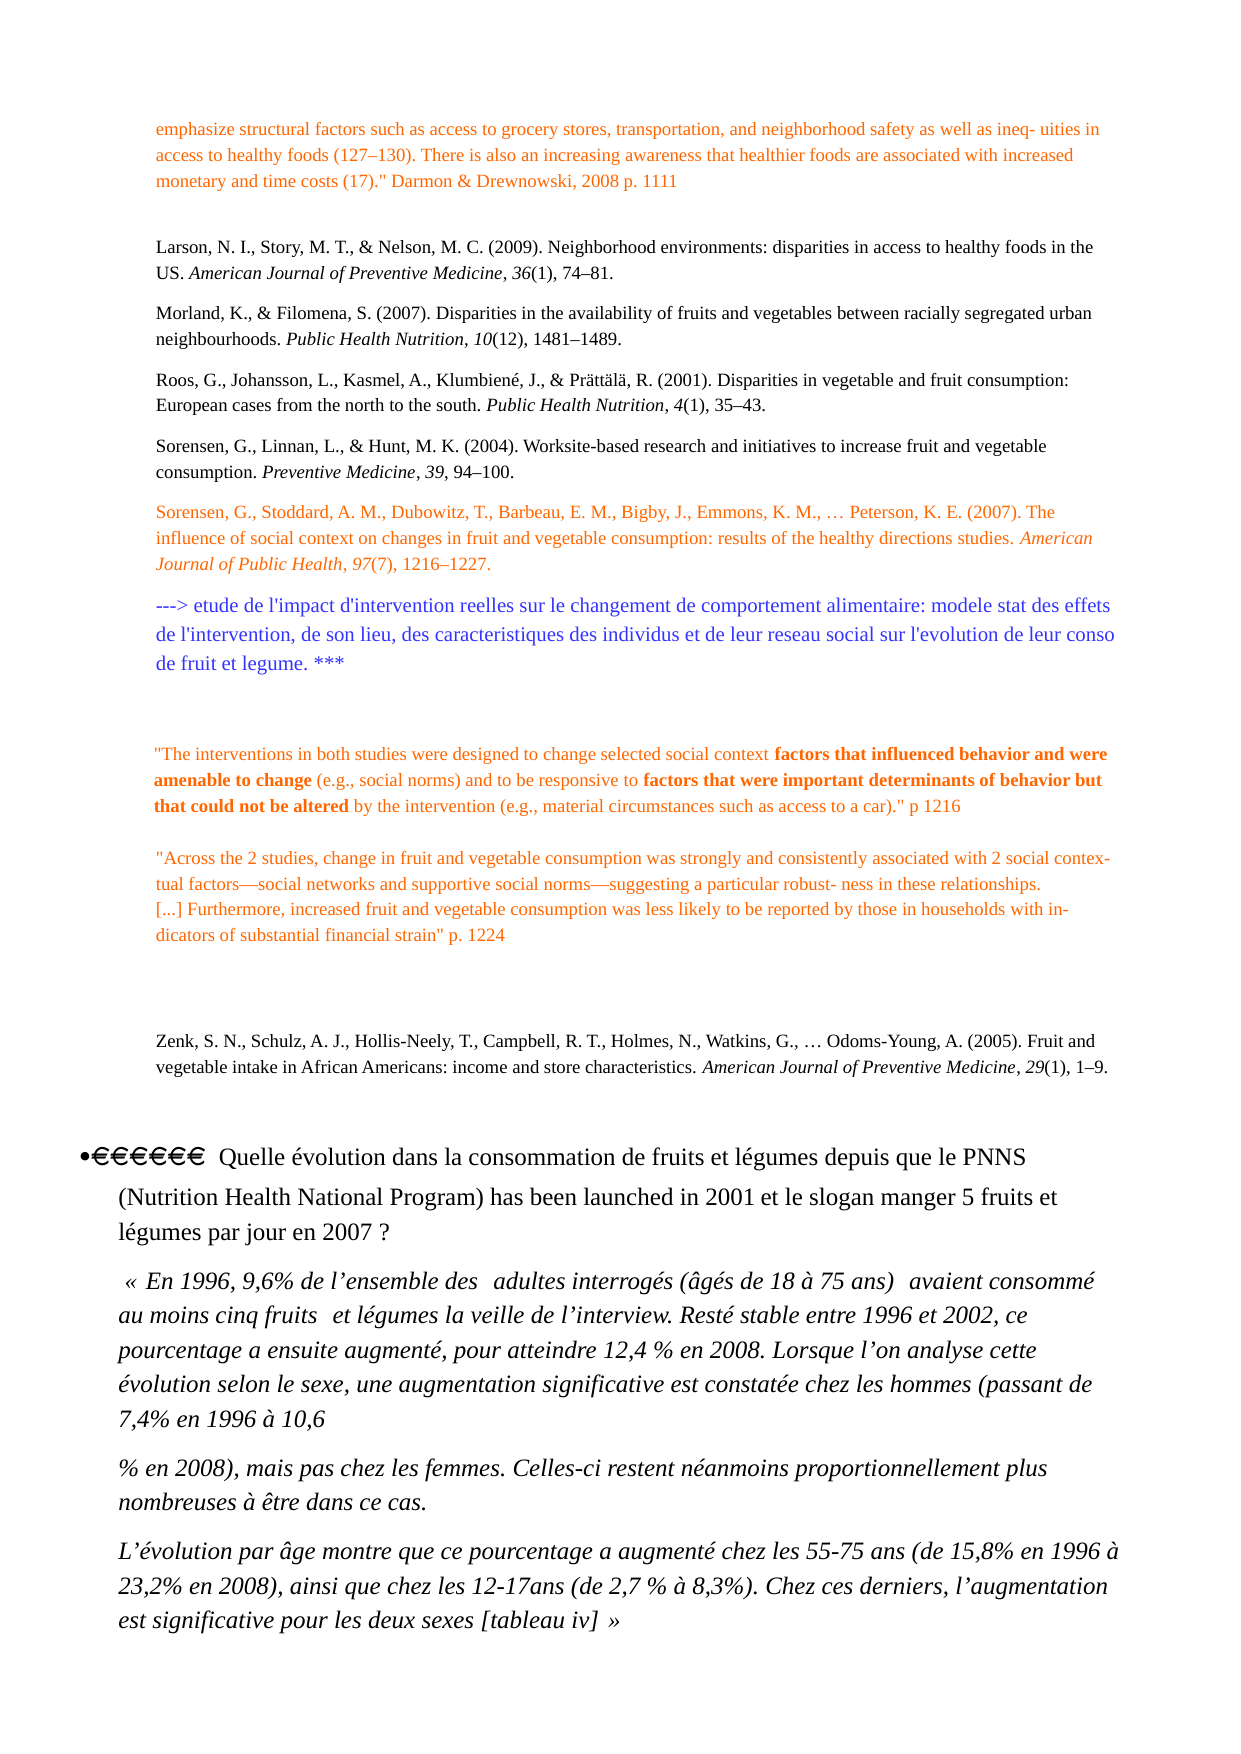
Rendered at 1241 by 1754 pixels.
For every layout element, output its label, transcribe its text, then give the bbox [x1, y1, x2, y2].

text L’évolution par âge montre que ce pourcentage a augmenté chez les 55-75 ans (de 15,8% en 1996 à 23,2% en 2008), ainsi que chez les 12-17ans (de 2,7 % à 8,3%). Chez ces derniers, l’augmentation est significative pour les deux sexes [tableau iv] » [118, 1536, 1123, 1634]
text Zenk, S. N., Schulz, A. J., Hollis-Neely, T., Campbell, R. T., Holmes, N., Watkins, G., … Odoms-Young, A. (2005). Fruit and vegetable intake in African Americans: income and store characteristics. American Journal of Preventive Medicine, 29(1), 1–9. [156, 1030, 1123, 1078]
text "The interventions in both studies were designed to change selected social context factors that influenced behavior and were amenable to change (e.g., social norms) and to be responsive to factors that were important determinants of behavior but that could not be altered by the intervention (e.g., material circumstances such as access to a car)." p 1216 [153, 743, 1123, 817]
text emphasize structural factors such as access to grocery stores, transportation, and neighborhood safety as well as ineq- uities in access to healthy foods (127–130). There is also an increasing awareness that healthier foods are associated with increased monetary and time costs (17)." Darmon & Drewnowski, 2008 p. 1111 [156, 118, 1123, 191]
text Roos, G., Johansson, L., Kasmel, A., Klumbiené, J., & Prättälä, R. (2001). Disparities in vegetable and fruit consumption: European cases from the north to the south. Public Health Nutrition, 4(1), 35–43. [156, 368, 1123, 416]
text Larson, N. I., Story, M. T., & Nelson, M. C. (2009). Neighborhood environments: disparities in access to healthy foods in the US. American Journal of Preventive Medicine, 36(1), 74–81. [156, 236, 1123, 283]
text Morland, K., & Filomena, S. (2007). Disparities in the availability of fruits and vegetables between racially segregated urban neighbourhoods. Public Health Nutrition, 10(12), 1481–1489. [156, 302, 1123, 350]
text « En 1996, 9,6% de l’ensemble des adultes interrogés (âgés de 18 à 75 ans) avaient consommé au moins cinq fruits et légumes la veille de l’interview. Resté stable entre 1996 et 2002, ce pourcentage a ensuite augmenté, pour atteindre 12,4 % en 2008. Lorsque l’on analyse cette évolution selon le sexe, une augmentation significative est constatée chez les hommes (passant de 7,4% en 1996 à 10,6 [118, 1266, 1123, 1432]
text % en 2008), mais pas chez les femmes. Celles-ci restent néanmoins proportionnellement plus nombreuses à être dans ce cas. [118, 1453, 1123, 1516]
text Sorensen, G., Stoddard, A. M., Dubowitz, T., Barbeau, E. M., Bigby, J., Emmons, K. M., … Peterson, K. E. (2007). The influence of social context on changes in fruit and vegetable consumption: results of the healthy directions studies. American Journal of Public Health, 97(7), 1216–1227. [156, 501, 1123, 574]
text Sorensen, G., Linnan, L., & Hunt, M. K. (2004). Worksite-based research and initiatives to increase fruit and vegetable consumption. Preventive Medicine, 39, 94–100. [156, 435, 1123, 482]
text "Across the 2 studies, change in fruit and vegetable consumption was strongly and consistently associated with 2 social contex- tual factors—social networks and supportive social norms—suggesting a particular robust- ness in these relationships. [...] Furthermore, increased fruit and vegetable consumption was less likely to be reported by those in households with in- dicators of substantial financial strain" p. 1224 [156, 847, 1123, 946]
text · Quelle évolution dans la consommation de fruits et légumes depuis que le PNNS (Nutrition Health National Program) has been launched in 2001 et le slogan manger 5 fruits et légumes par jour en 2007 ? [81, 1142, 1123, 1245]
text ---> etude de l'impact d'intervention reelles sur le changement de comportement alimentaire: modele stat des effets de l'intervention, de son lieu, des caracteristiques des individus et de leur reseau social sur l'evolution de leur conso de fruit et legume. *** [156, 593, 1123, 675]
